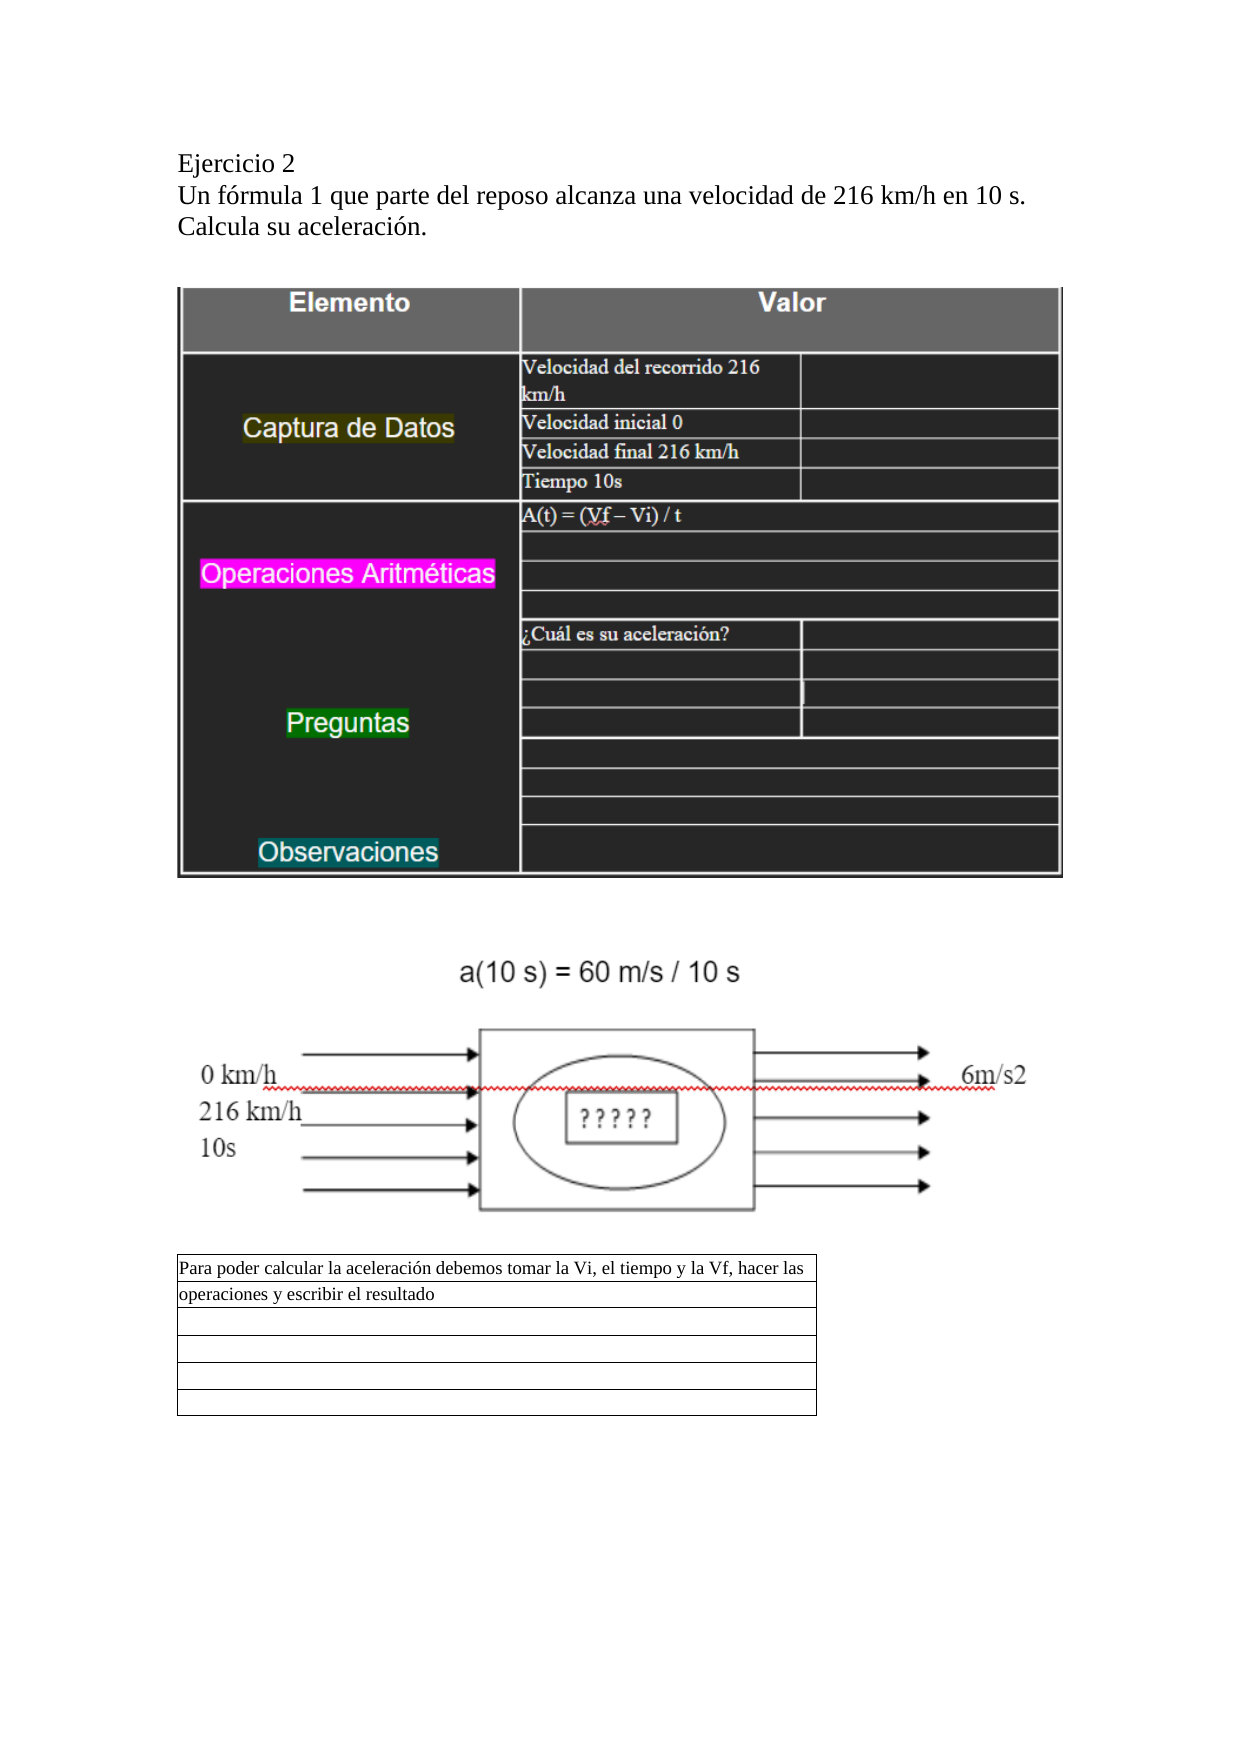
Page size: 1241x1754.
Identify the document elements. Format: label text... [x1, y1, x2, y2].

table_cell [178, 1363, 816, 1388]
table_cell [178, 1336, 816, 1362]
table_cell operaciones y escribir el resultado [178, 1282, 816, 1307]
table_cell [178, 1390, 816, 1415]
table_header Para poder calcular la aceleración debemos tomar la Vi, el tiempo y la Vf, hacer las [178, 1255, 816, 1281]
text Un fórmula 1 que parte del reposo alcanza una velocidad de 216 km/h en 10 s. Calcula su aceleración. [177, 179, 1063, 241]
table_cell [178, 1308, 816, 1335]
text Ejercicio 2 [177, 148, 1063, 179]
